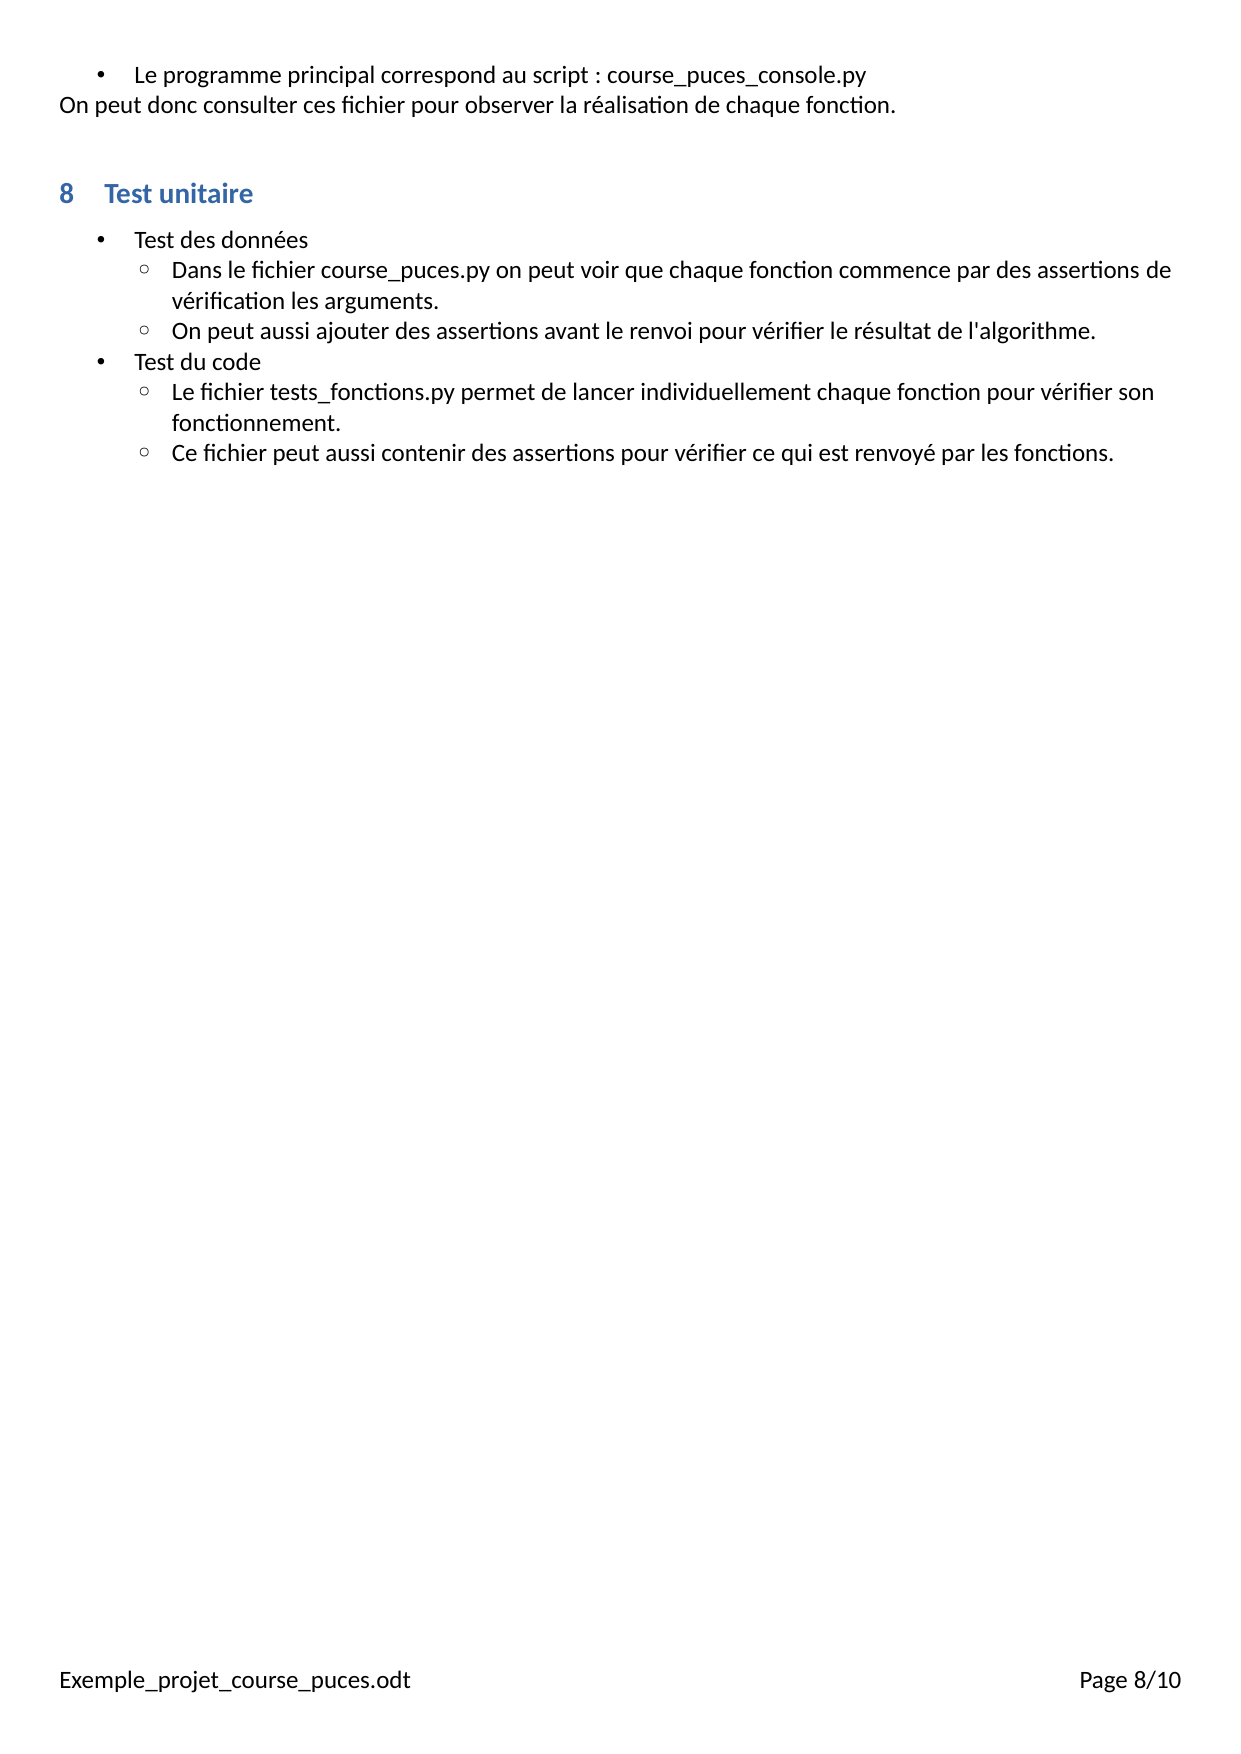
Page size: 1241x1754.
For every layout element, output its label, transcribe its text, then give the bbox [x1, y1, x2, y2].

list Ce fichier peut aussi contenir des assertions pour vérifier ce qui est renvoyé par les fonctions. [134, 437, 1181, 468]
subtitle Test unitaire [59, 176, 1181, 211]
list On peut aussi ajouter des assertions avant le renvoi pour vérifier le résultat de l'algorithme. [134, 315, 1181, 346]
list Le programme principal correspond au script : course_puces_console.py [97, 59, 1181, 89]
list Dans le fichier course_puces.py on peut voir que chaque fonction commence par des assertions de vérification les arguments. [134, 254, 1181, 315]
list Test du code [97, 346, 1181, 376]
list Le fichier tests_fonctions.py permet de lancer individuellement chaque fonction pour vérifier son fonctionnement. [134, 376, 1181, 437]
list Test des données [97, 224, 1181, 254]
text On peut donc consulter ces fichier pour observer la réalisation de chaque fonction. [59, 89, 1181, 120]
